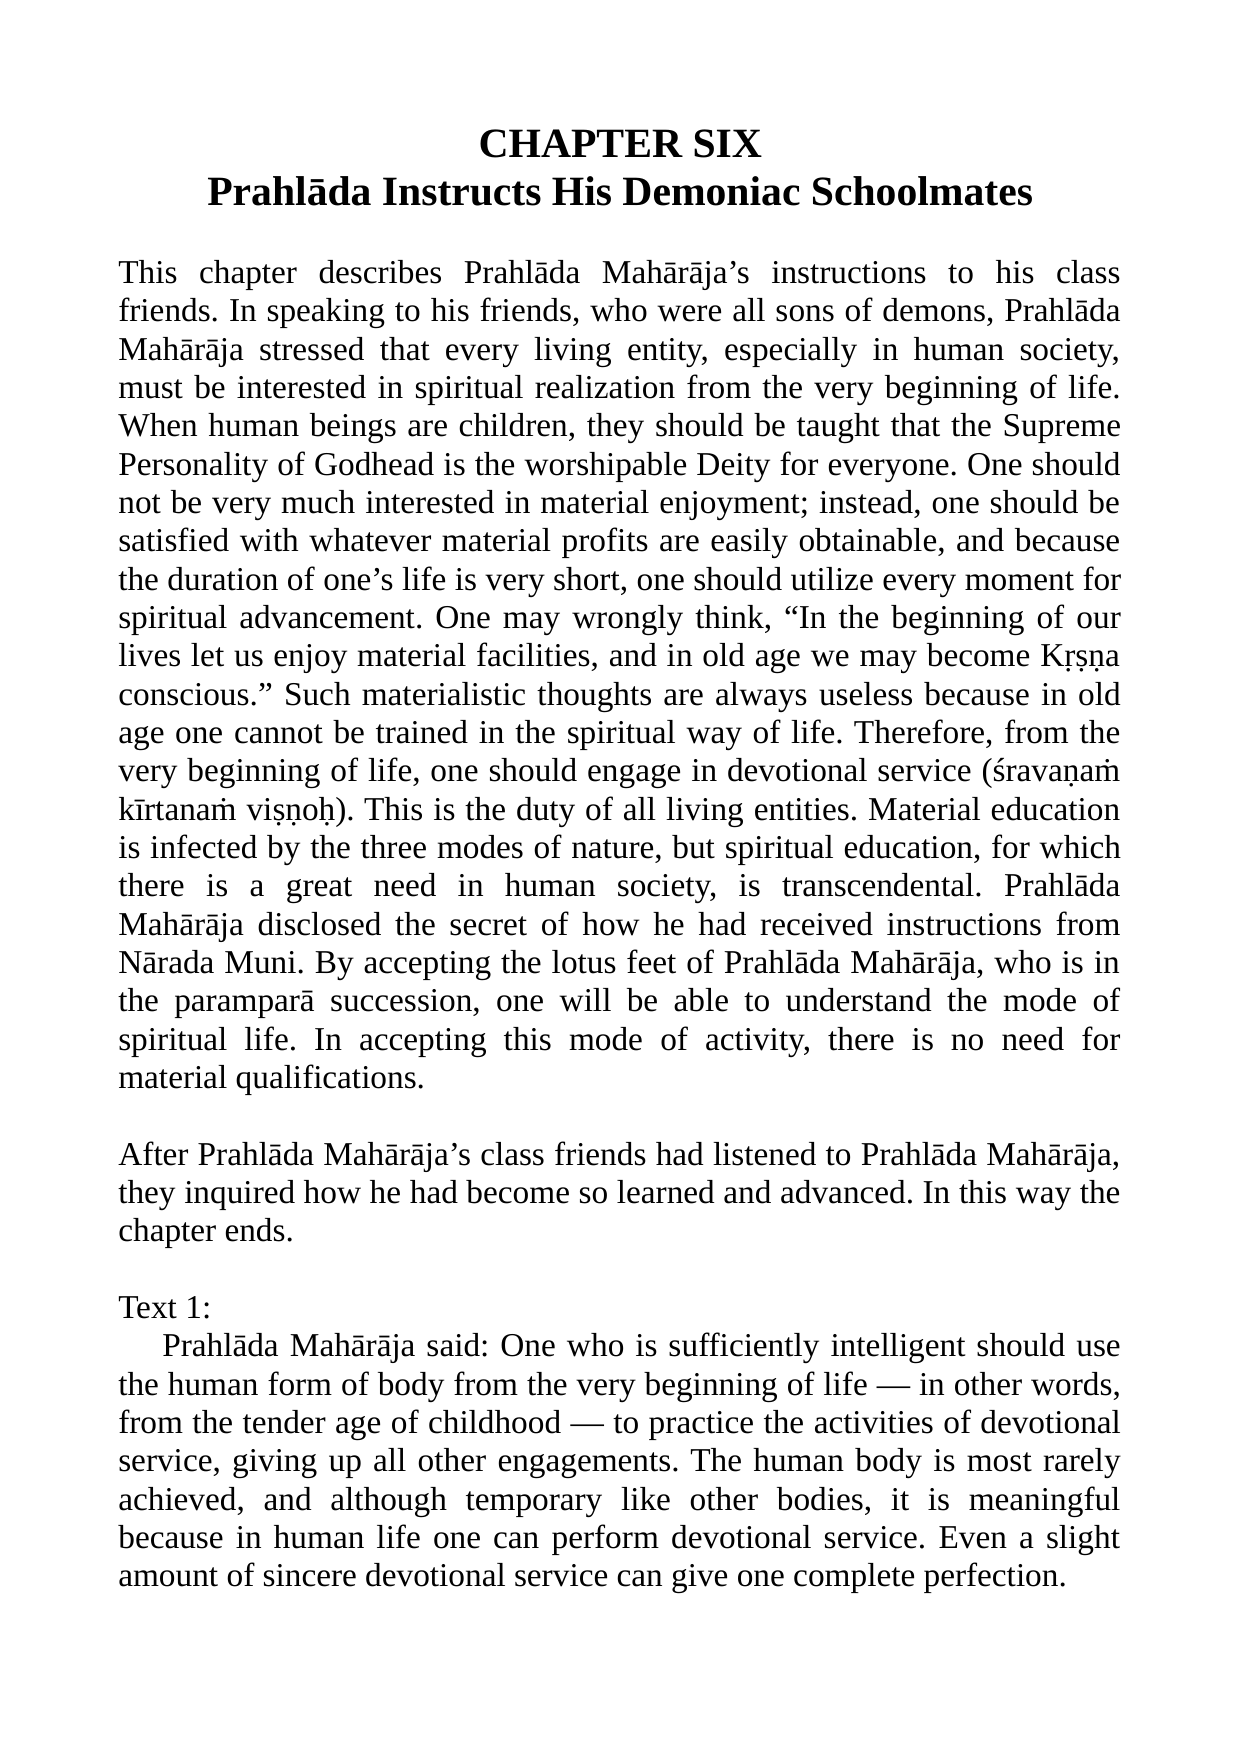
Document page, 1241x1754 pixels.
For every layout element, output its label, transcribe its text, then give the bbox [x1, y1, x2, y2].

text This chapter describes Prahlāda Mahārāja’s instructions to his class friends. In speaking to his friends, who were all sons of demons, Prahlāda Mahārāja stressed that every living entity, especially in human society, must be interested in spiritual realization from the very beginning of life. When human beings are children, they should be taught that the Supreme Personality of Godhead is the worshipable Deity for everyone. One should not be very much interested in material enjoyment; instead, one should be satisfied with whatever material profits are easily obtainable, and because the duration of one’s life is very short, one should utilize every moment for spiritual advancement. One may wrongly think, “In the beginning of our lives let us enjoy material facilities, and in old age we may become Kṛṣṇa conscious.” Such materialistic thoughts are always useless because in old age one cannot be trained in the spiritual way of life. Therefore, from the very beginning of life, one should engage in devotional service (śravaṇaṁ kīrtanaṁ viṣṇoḥ). This is the duty of all living entities. Material education is infected by the three modes of nature, but spiritual education, for which there is a great need in human society, is transcendental. Prahlāda Mahārāja disclosed the secret of how he had received instructions from Nārada Muni. By accepting the lotus feet of Prahlāda Mahārāja, who is in the paramparā succession, one will be able to understand the mode of spiritual life. In accepting this mode of activity, there is no need for material qualifications. [118, 252, 1122, 1096]
text Prahlāda Mahārāja said: One who is sufficiently intelligent should use the human form of body from the very beginning of life — in other words, from the tender age of childhood — to practice the activities of devotional service, giving up all other engagements. The human body is most rarely achieved, and although temporary like other bodies, it is meaningful because in human life one can perform devotional service. Even a slight amount of sincere devotional service can give one complete perfection. [118, 1326, 1122, 1594]
text After Prahlāda Mahārāja’s class friends had listened to Prahlāda Mahārāja, they inquired how he had become so learned and advanced. In this way the chapter ends. [118, 1134, 1122, 1249]
text Prahlāda Instructs His Demoniac Schoolmates [118, 166, 1122, 214]
text Text 1: [118, 1287, 1122, 1326]
text CHAPTER SIX [118, 118, 1122, 166]
